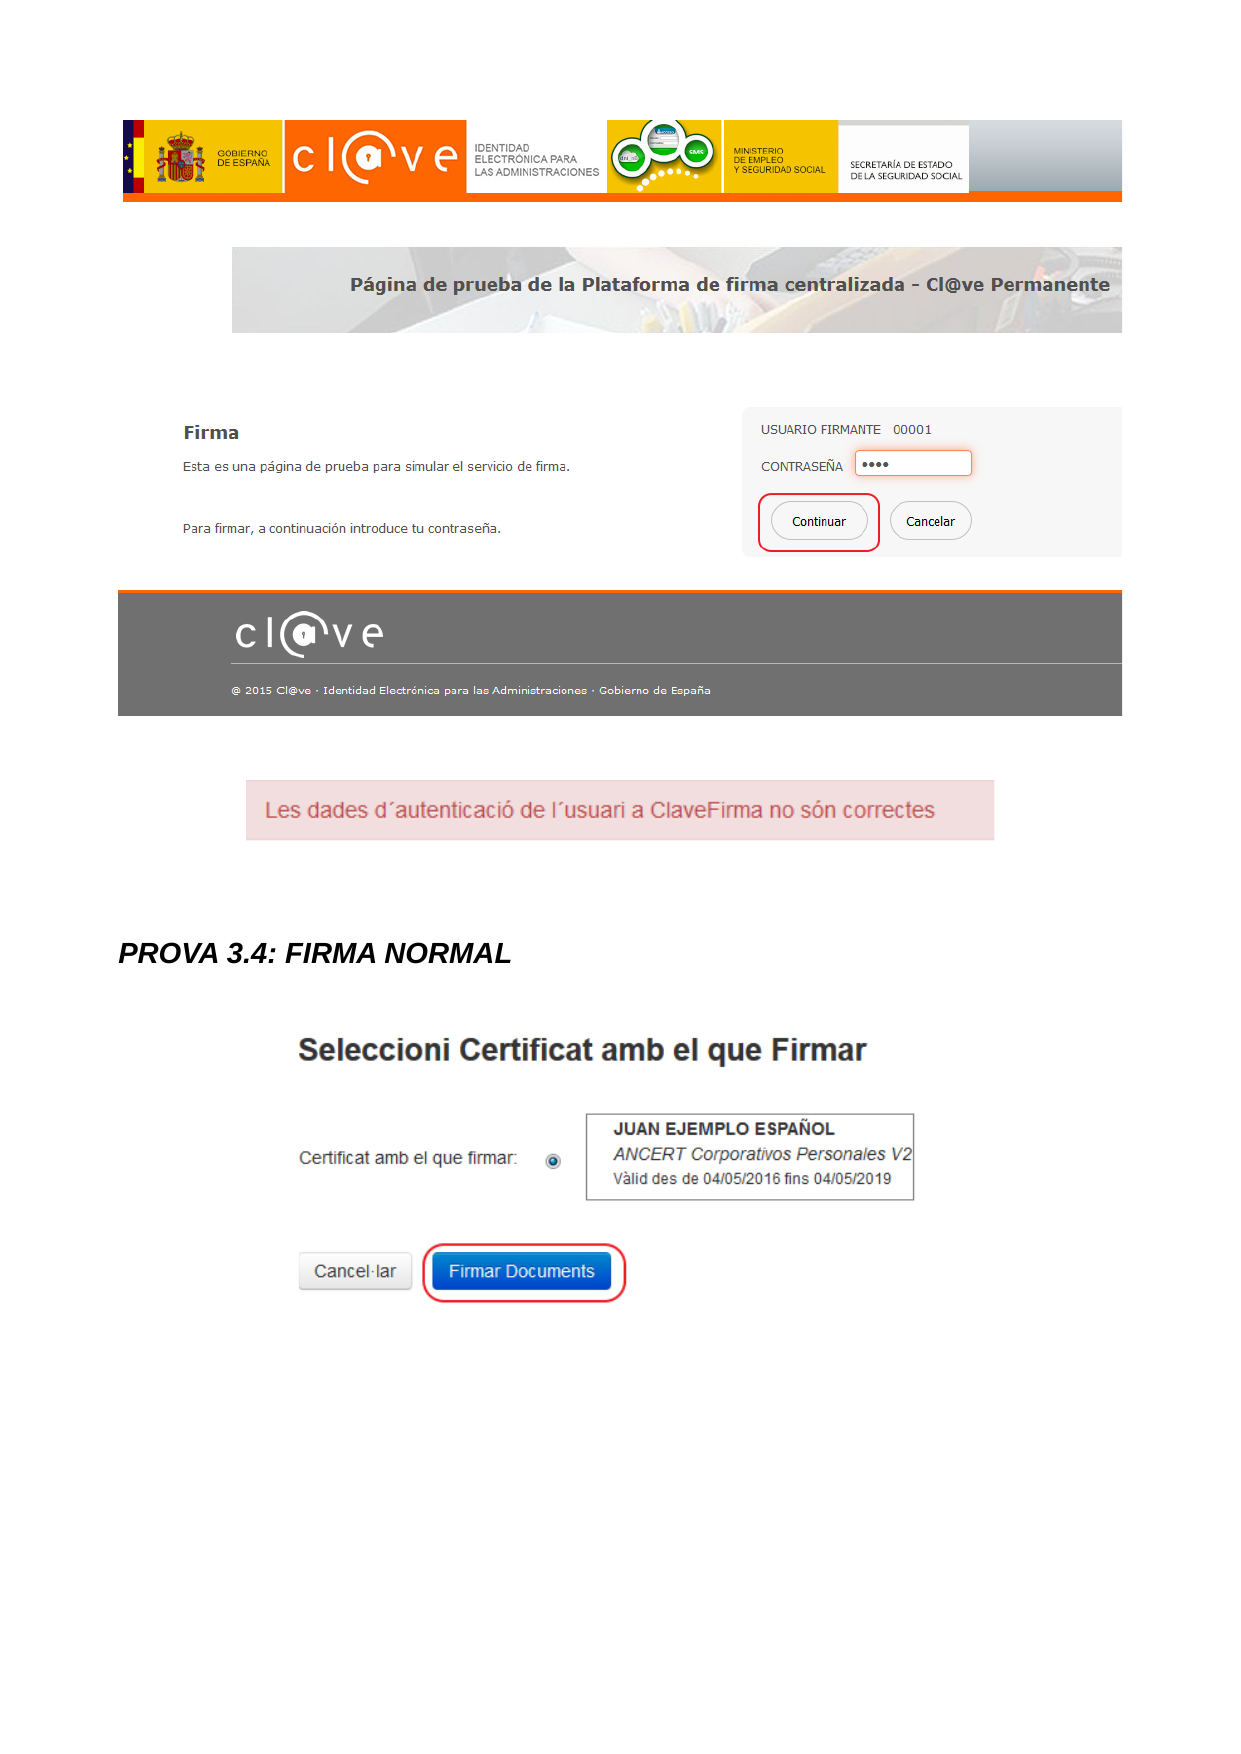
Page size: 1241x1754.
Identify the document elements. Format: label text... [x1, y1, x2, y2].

subtitle PROVA 3.4: FIRMA NORMAL [118, 936, 1122, 970]
picture [246, 780, 995, 858]
picture [118, 118, 1123, 727]
picture [298, 1023, 942, 1319]
